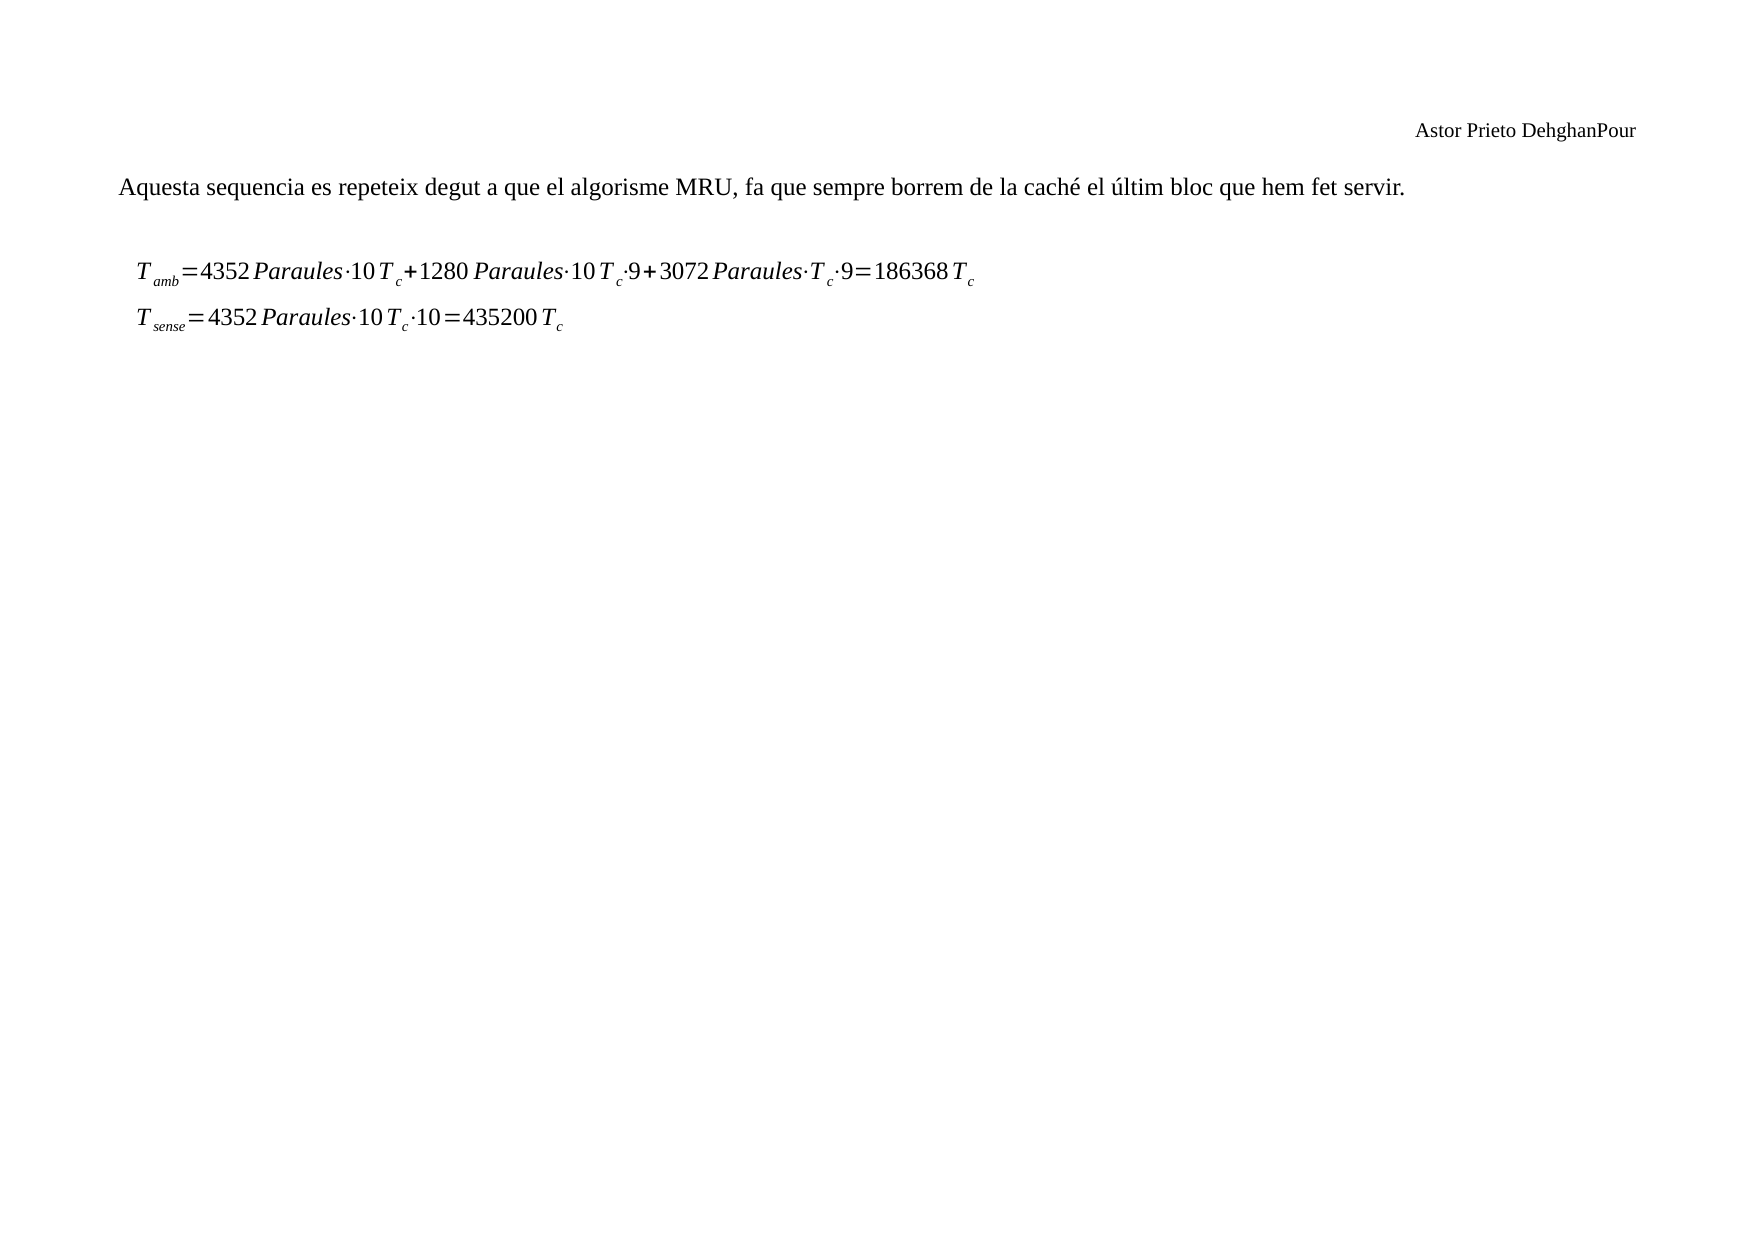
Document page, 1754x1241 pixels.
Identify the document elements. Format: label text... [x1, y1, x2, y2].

text Aquesta sequencia es repeteix degut a que el algorisme MRU, fa que sempre borrem de la caché el últim bloc que hem fet servir. [118, 172, 1636, 200]
